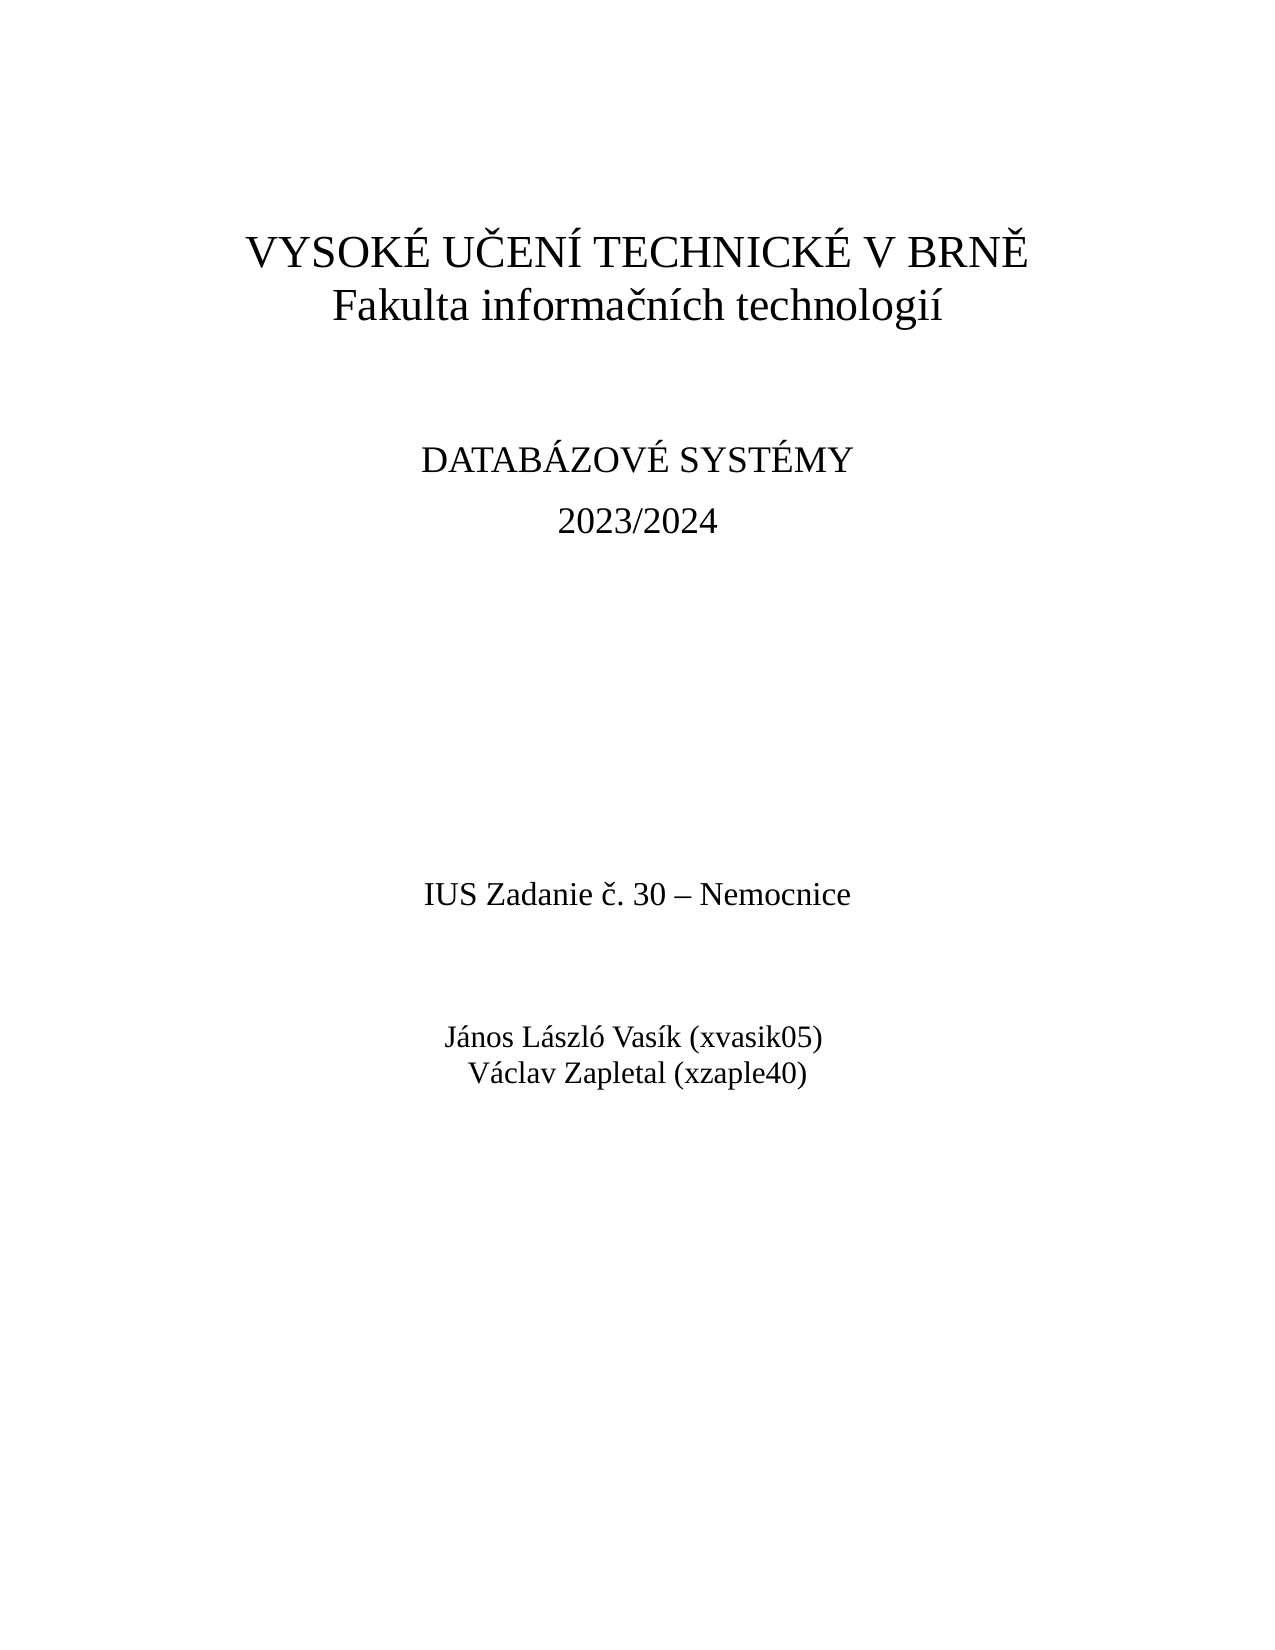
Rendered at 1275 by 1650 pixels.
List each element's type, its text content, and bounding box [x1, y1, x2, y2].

text 2023/2024 [118, 498, 1157, 541]
text DATABÁZOVÉ SYSTÉMY [118, 437, 1157, 480]
text IUS Zadanie č. 30 – Nemocnice [118, 874, 1157, 912]
text János László Vasík (xvasik05) [118, 1018, 1157, 1054]
text VYSOKÉ UČENÍ TECHNICKÉ V BRNĚ Fakulta informačních technologií [118, 225, 1157, 330]
text Václav Zapletal (xzaple40) [118, 1054, 1157, 1090]
